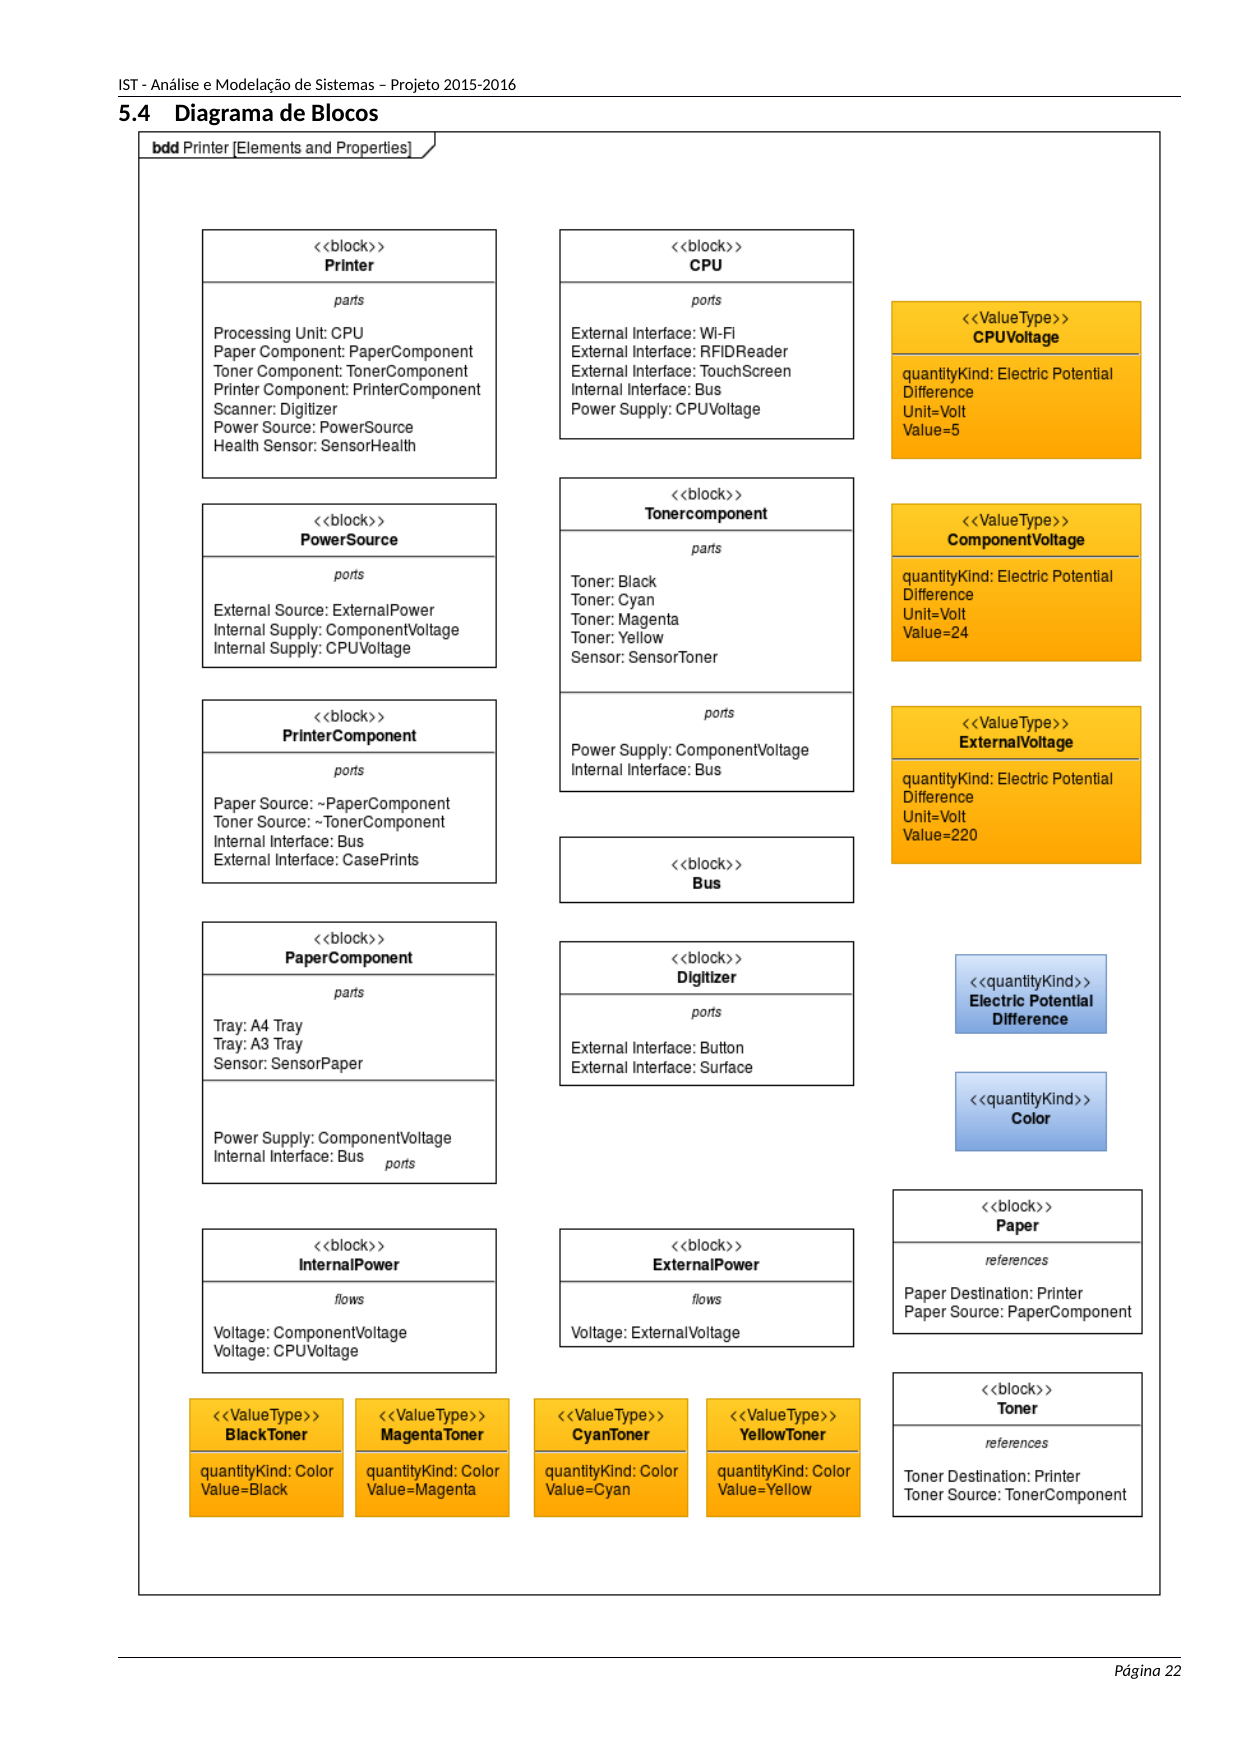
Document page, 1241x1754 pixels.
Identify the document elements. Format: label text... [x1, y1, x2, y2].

list Diagrama de Blocos [118, 97, 1181, 128]
